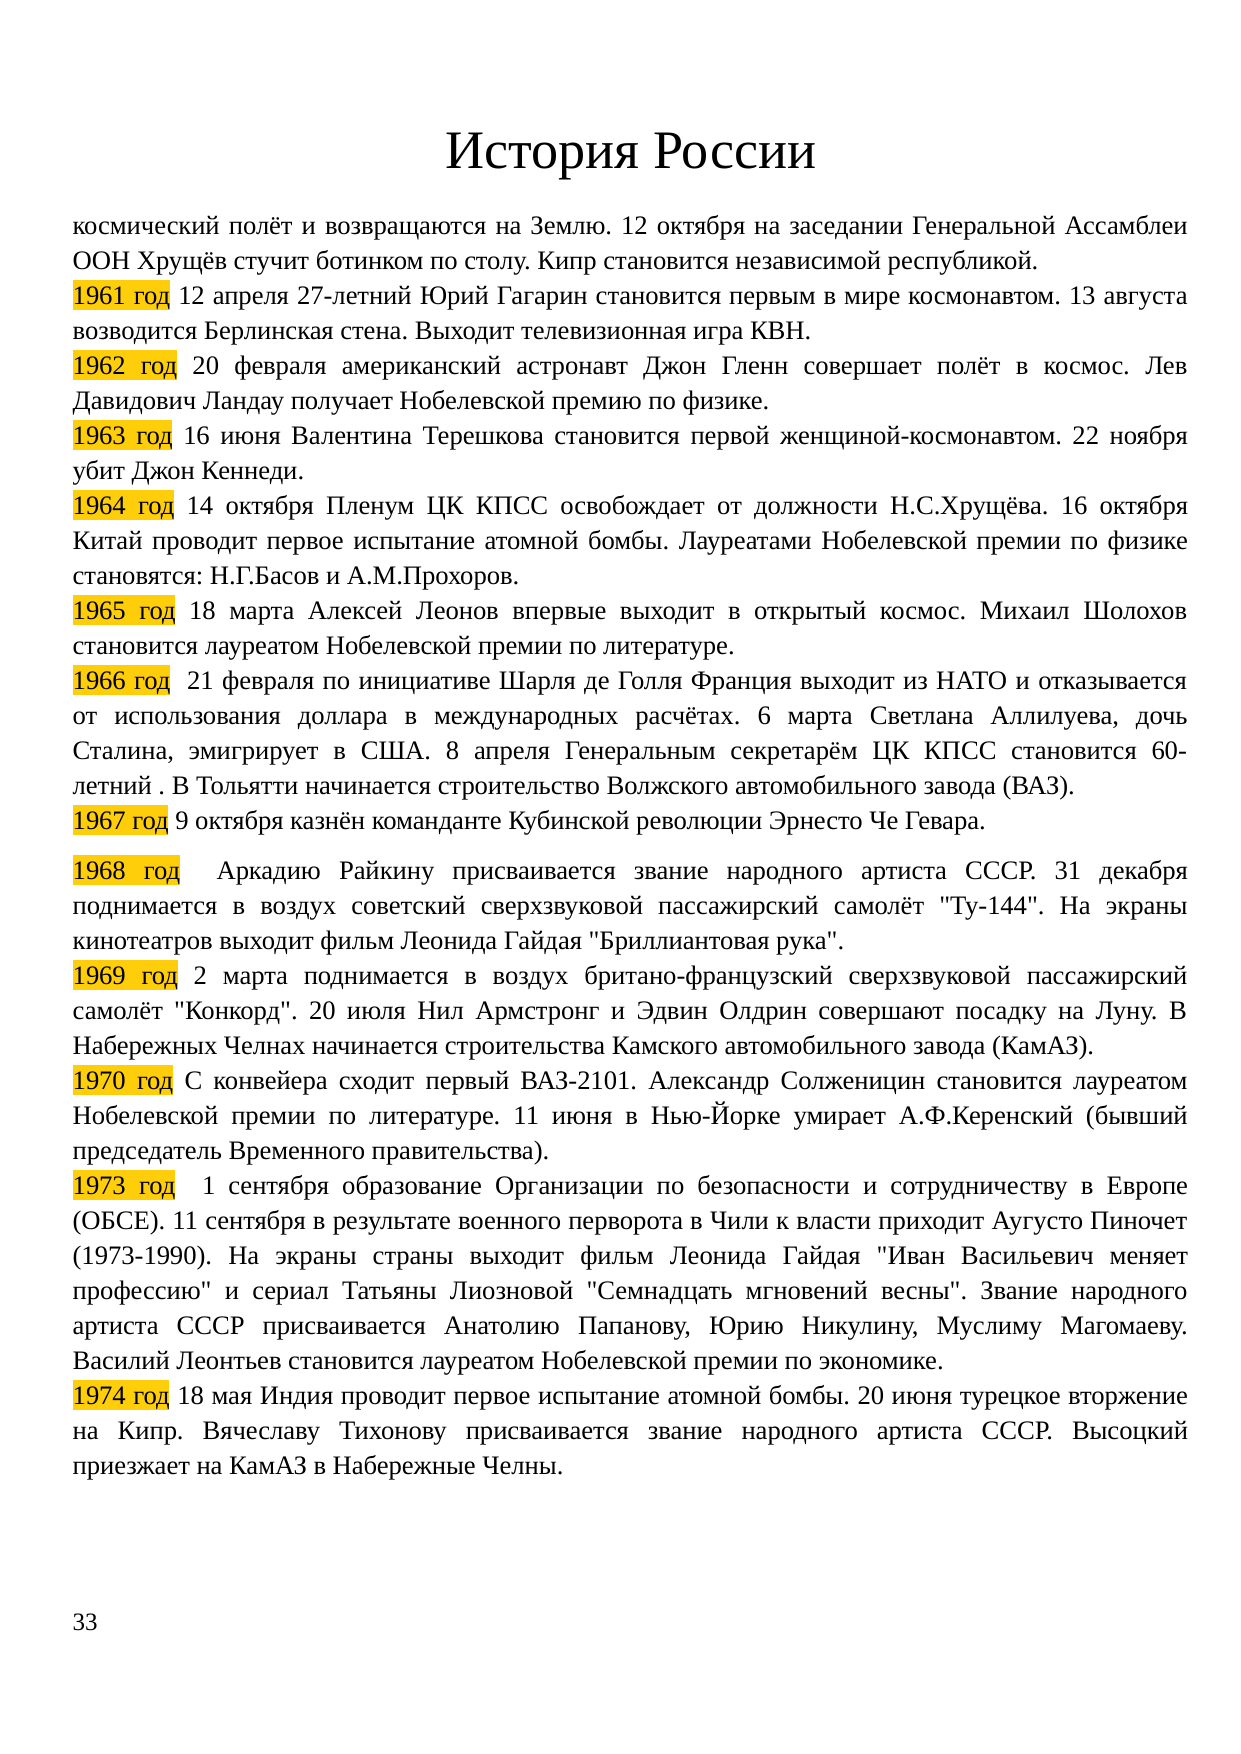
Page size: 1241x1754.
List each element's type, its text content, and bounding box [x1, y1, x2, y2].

text 1964 год 14 октября Пленум ЦК КПСС освобождает от должности Н.С.Хрущёва. 16 октября Китай проводит первое испытание атомной бомбы. Лауреатами Нобелевской премии по физике становятся: Н.Г.Басов и А.М.Прохоров. [72, 490, 1189, 590]
text 1965 год 18 марта Алексей Леонов впервые выходит в открытый космос. Михаил Шолохов становится лауреатом Нобелевской премии по литературе. [72, 595, 1189, 660]
text 1967 год 9 октября казнён команданте Кубинской революции Эрнесто Че Гевара. [72, 805, 1189, 835]
text 1963 год 16 июня Валентина Терешкова становится первой женщиной-космонавтом. 22 ноября убит Джон Кеннеди. [72, 420, 1189, 485]
text 1961 год 12 апреля 27-летний Юрий Гагарин становится первым в мире космонавтом. 13 августа возводится Берлинская стена. Выходит телевизионная игра КВН. [72, 280, 1189, 345]
text 1969 год 2 марта поднимается в воздух британо-французский сверхзвуковой пассажирский самолёт "Конкорд". 20 июля Нил Армстронг и Эдвин Олдрин совершают посадку на Луну. В Набережных Челнах начинается строительства Камского автомобильного завода (КамАЗ). [72, 959, 1189, 1060]
text 1966 год 21 февраля по инициативе Шарля де Голля Франция выходит из НАТО и отказывается от использования доллара в международных расчётах. 6 марта Светлана Аллилуева, дочь Сталина, эмигрирует в США. 8 апреля Генеральным секретарём ЦК КПСС становится 60-летний . В Тольятти начинается строительство Волжского автомобильного завода (ВАЗ). [72, 665, 1189, 800]
text космический полёт и возвращаются на Землю. 12 октября на заседании Генеральной Ассамблеи ООН Хрущёв стучит ботинком по столу. Кипр становится независимой республикой. [72, 210, 1189, 275]
text 1962 год 20 февраля американский астронавт Джон Гленн совершает полёт в космос. Лев Давидович Ландау получает Нобелевской премию по физике. [72, 350, 1189, 415]
text 1974 год 18 мая Индия проводит первое испытание атомной бомбы. 20 июня турецкое вторжение на Кипр. Вячеславу Тихонову присваивается звание народного артиста СССР. Высоцкий приезжает на КамАЗ в Набережные Челны. [72, 1379, 1189, 1480]
text 1968 год Аркадию Райкину присваивается звание народного артиста СССР. 31 декабря поднимается в воздух советский сверхзвуковой пассажирский самолёт "Ту-144". На экраны кинотеатров выходит фильм Леонида Гайдая "Бриллиантовая рука". [72, 854, 1189, 955]
text 1970 год С конвейера сходит первый ВАЗ-2101. Александр Солженицин становится лауреатом Нобелевской премии по литературе. 11 июня в Нью-Йорке умирает А.Ф.Керенский (бывший председатель Временного правительства). [72, 1064, 1189, 1165]
text 1973 год 1 сентября образование Организации по безопасности и сотрудничеству в Европе (ОБСЕ). 11 сентября в результате военного перворота в Чили к власти приходит Аугусто Пиночет (1973-1990). На экраны страны выходит фильм Леонида Гайдая "Иван Васильевич меняет профессию" и сериал Татьяны Лиозновой "Семнадцать мгновений весны". Звание народного артиста СССР присваивается Анатолию Папанову, Юрию Никулину, Муслиму Магомаеву. Василий Леонтьев становится лауреатом Нобелевской премии по экономике. [72, 1169, 1189, 1375]
